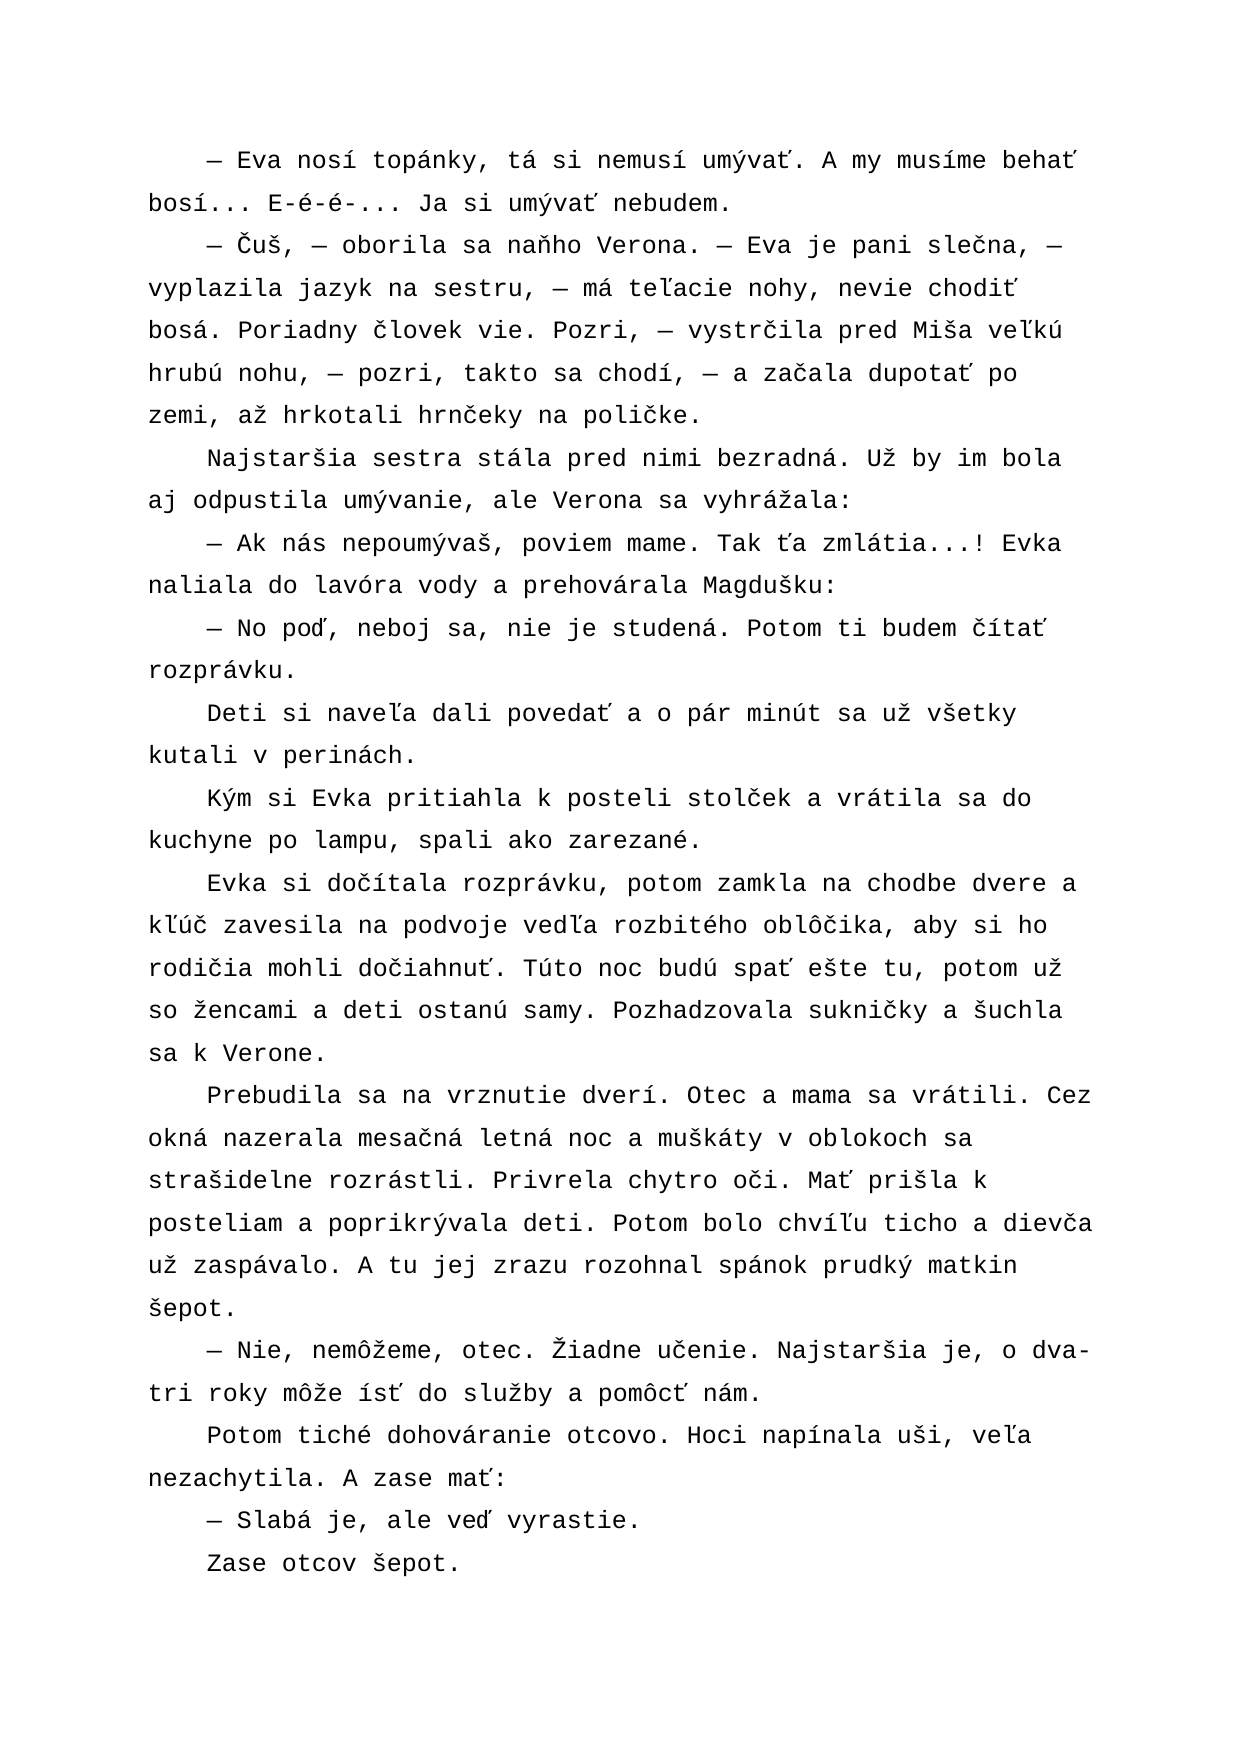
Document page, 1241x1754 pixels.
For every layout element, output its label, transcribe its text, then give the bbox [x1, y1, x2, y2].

text — Ak nás nepoumývaš, poviem mame. Tak ťa zmlátia...! Evka naliala do lavóra vody a prehovárala Magdušku: [148, 530, 1093, 601]
text — No poď, neboj sa, nie je studená. Potom ti budem čítať rozprávku. [148, 615, 1093, 686]
text Kým si Evka pritiahla k posteli stolček a vrátila sa do kuchyne po lampu, spali ako zarezané. [148, 785, 1093, 856]
text Zase otcov šepot. [148, 1550, 1093, 1578]
text Potom tiché dohováranie otcovo. Hoci napínala uši, veľa nezachytila. A zase mať: [148, 1423, 1093, 1493]
text — Eva nosí topánky, tá si nemusí umývať. A my musíme behať bosí... E-é-é-... Ja si umývať nebudem. [148, 148, 1093, 218]
text Najstaršia sestra stála pred nimi bezradná. Už by im bola aj odpustila umývanie, ale Verona sa vyhrážala: [148, 445, 1093, 516]
text — Slabá je, ale veď vyrastie. [148, 1508, 1093, 1536]
text — Nie, nemôžeme, otec. Žiadne učenie. Najstaršia je, o dva-tri roky môže ísť do služby a pomôcť nám. [148, 1338, 1093, 1408]
text — Čuš, — oborila sa naňho Verona. — Eva je pani slečna, — vyplazila jazyk na sestru, — má teľacie nohy, nevie chodiť bosá. Poriadny človek vie. Pozri, — vystrčila pred Miša veľkú hrubú nohu, — pozri, takto sa chodí, — a začala dupotať po zemi, až hrkotali hrnčeky na poličke. [148, 233, 1093, 431]
text Prebudila sa na vrznutie dverí. Otec a mama sa vrátili. Cez okná nazerala mesačná letná noc a muškáty v oblokoch sa strašidelne rozrástli. Privrela chytro oči. Mať prišla k posteliam a poprikrývala deti. Potom bolo chvíľu ticho a dievča už zaspávalo. A tu jej zrazu rozohnal spánok prudký matkin šepot. [148, 1083, 1093, 1323]
text Deti si naveľa dali povedať a o pár minút sa už všetky kutali v perinách. [148, 700, 1093, 771]
text Evka si dočítala rozprávku, potom zamkla na chodbe dvere a kľúč zavesila na podvoje vedľa rozbitého oblôčika, aby si ho rodičia mohli dočiahnuť. Túto noc budú spať ešte tu, potom už so žencami a deti ostanú samy. Pozhadzovala sukničky a šuchla sa k Verone. [148, 870, 1093, 1068]
